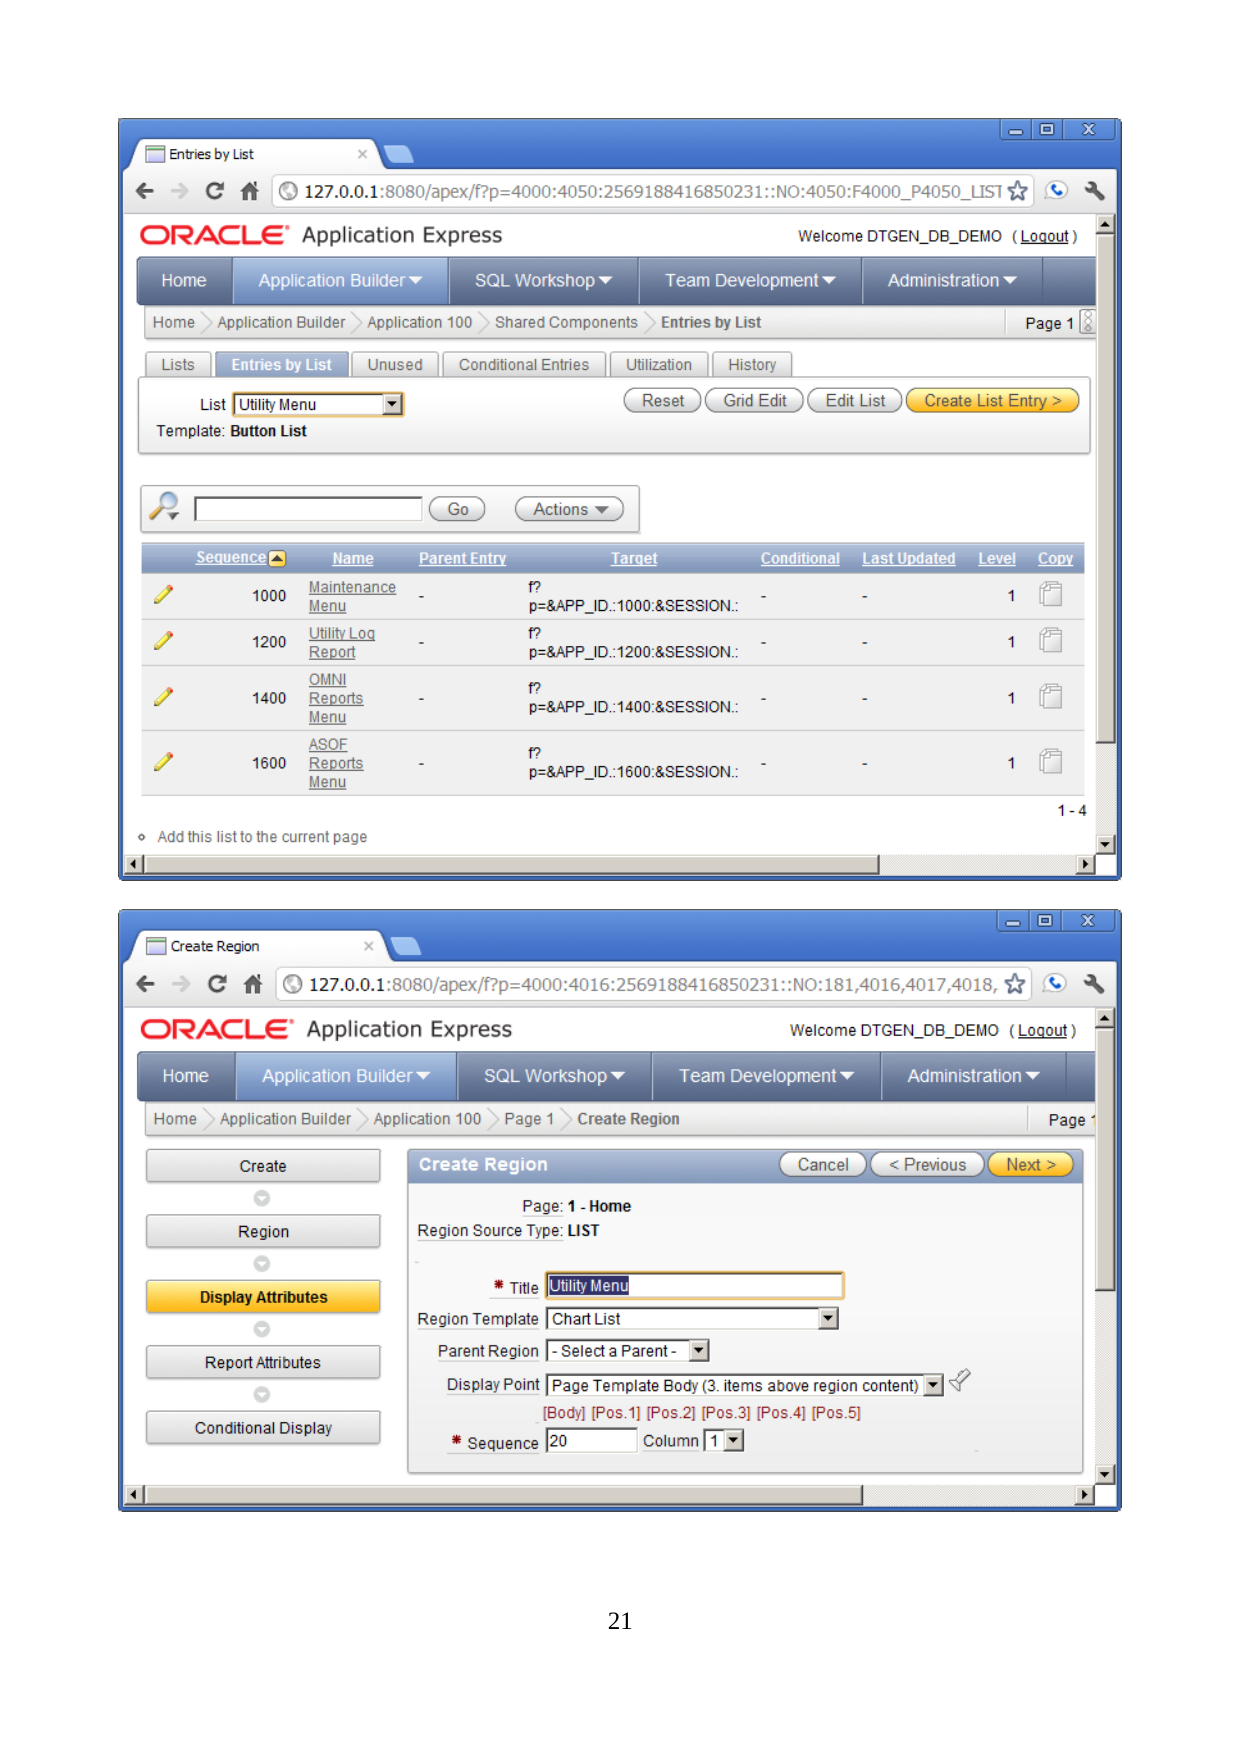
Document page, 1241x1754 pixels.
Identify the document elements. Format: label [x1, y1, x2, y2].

picture [118, 909, 1122, 1512]
picture [118, 118, 1122, 881]
